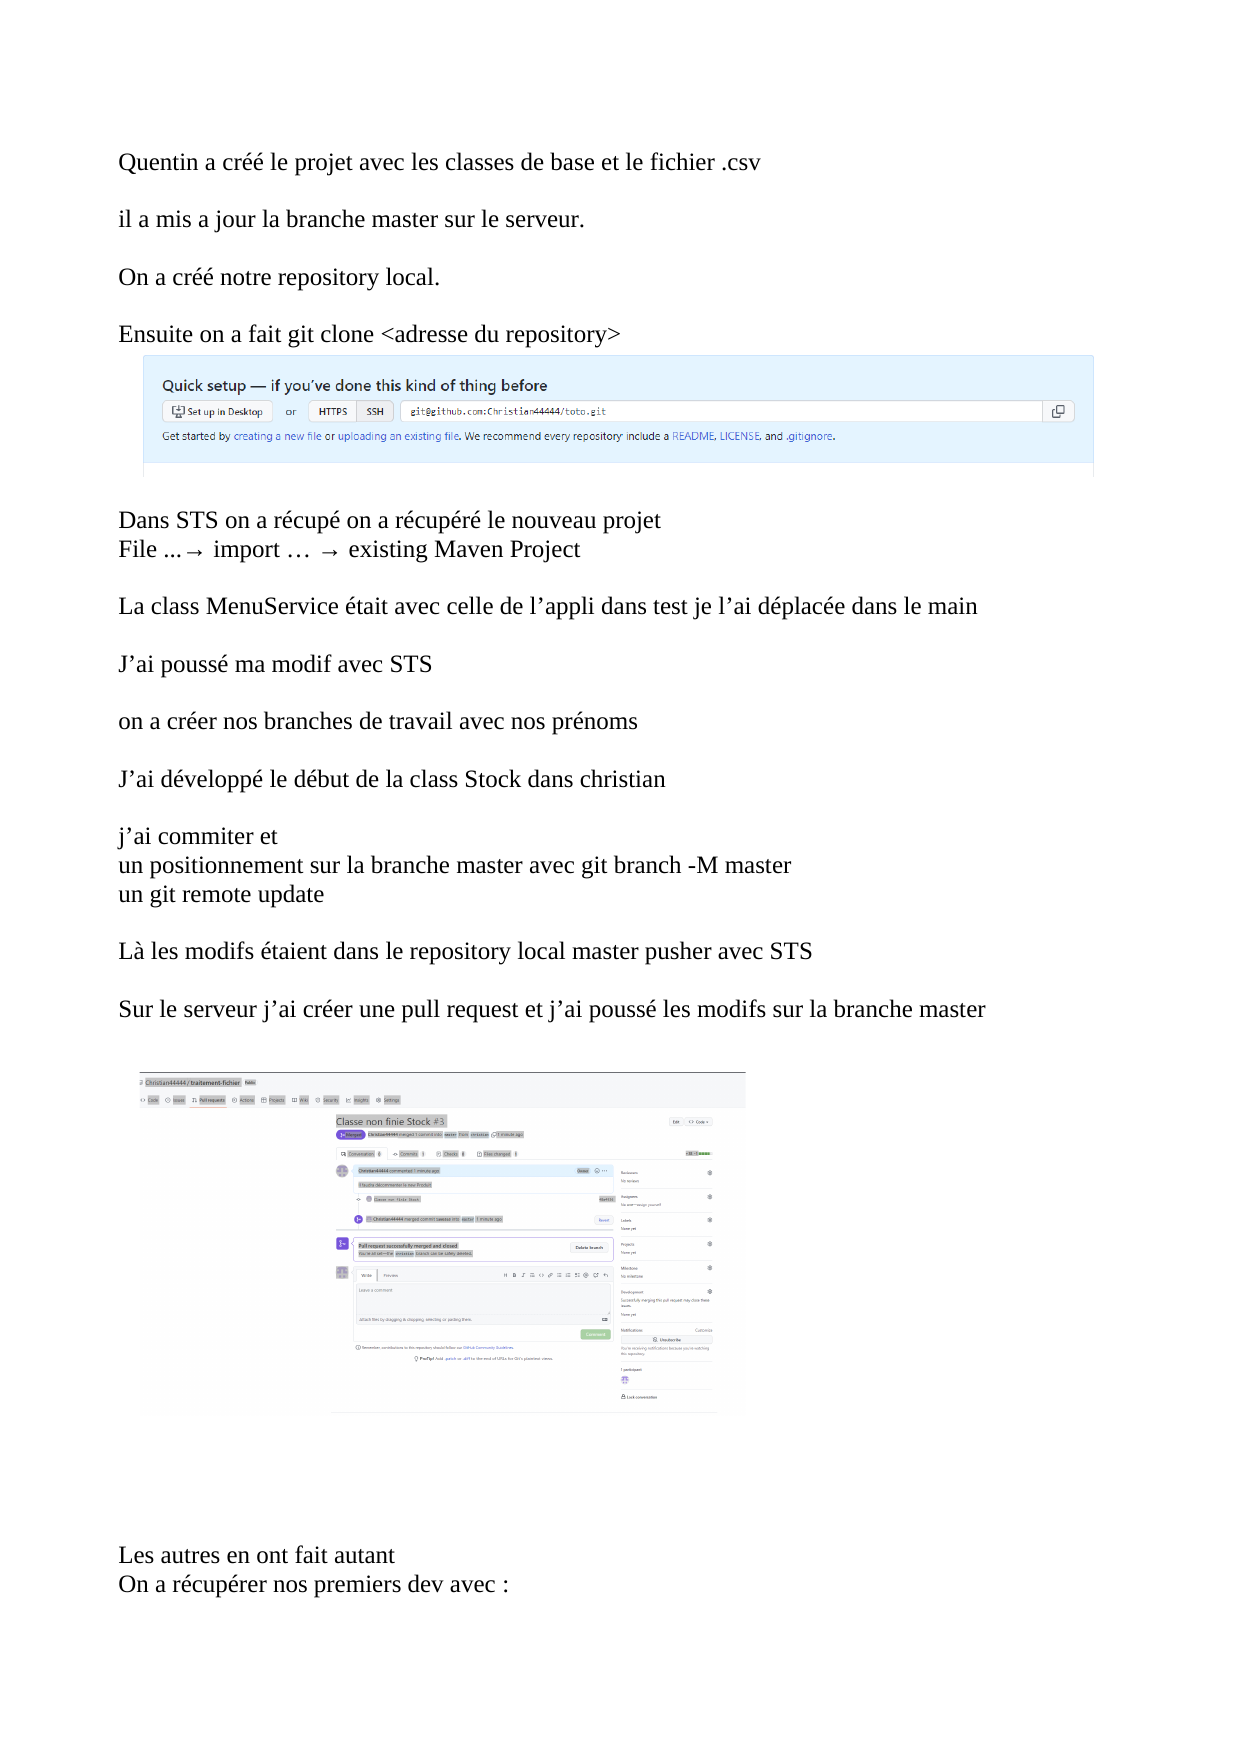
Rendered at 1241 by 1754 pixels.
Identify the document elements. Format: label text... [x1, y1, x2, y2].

text Les autres en ont fait autant [118, 1540, 1122, 1569]
text Là les modifs étaient dans le repository local master pusher avec STS [118, 936, 1122, 965]
text Dans STS on a récupé on a récupéré le nouveau projet [118, 505, 1122, 534]
text On a créé notre repository local. [118, 262, 1122, 291]
picture [136, 348, 1104, 477]
text La class MenuService était avec celle de l’appli dans test je l’ai déplacée dans le main [118, 591, 1122, 620]
text Quentin a créé le projet avec les classes de base et le fichier .csv [118, 147, 1122, 176]
text un git remote update [118, 879, 1122, 907]
text File ...→ import … → existing Maven Project [118, 534, 1122, 562]
text On a récupérer nos premiers dev avec : [118, 1569, 1122, 1597]
picture [139, 1072, 746, 1416]
text on a créer nos branches de travail avec nos prénoms [118, 706, 1122, 735]
text J’ai poussé ma modif avec STS [118, 649, 1122, 677]
text Sur le serveur j’ai créer une pull request et j’ai poussé les modifs sur la branche master [118, 994, 1122, 1022]
text j’ai commiter et [118, 821, 1122, 850]
text J’ai développé le début de la class Stock dans christian [118, 764, 1122, 792]
text un positionnement sur la branche master avec git branch -M master [118, 850, 1122, 879]
text il a mis a jour la branche master sur le serveur. [118, 204, 1122, 233]
text Ensuite on a fait git clone <adresse du repository> [118, 319, 1122, 348]
